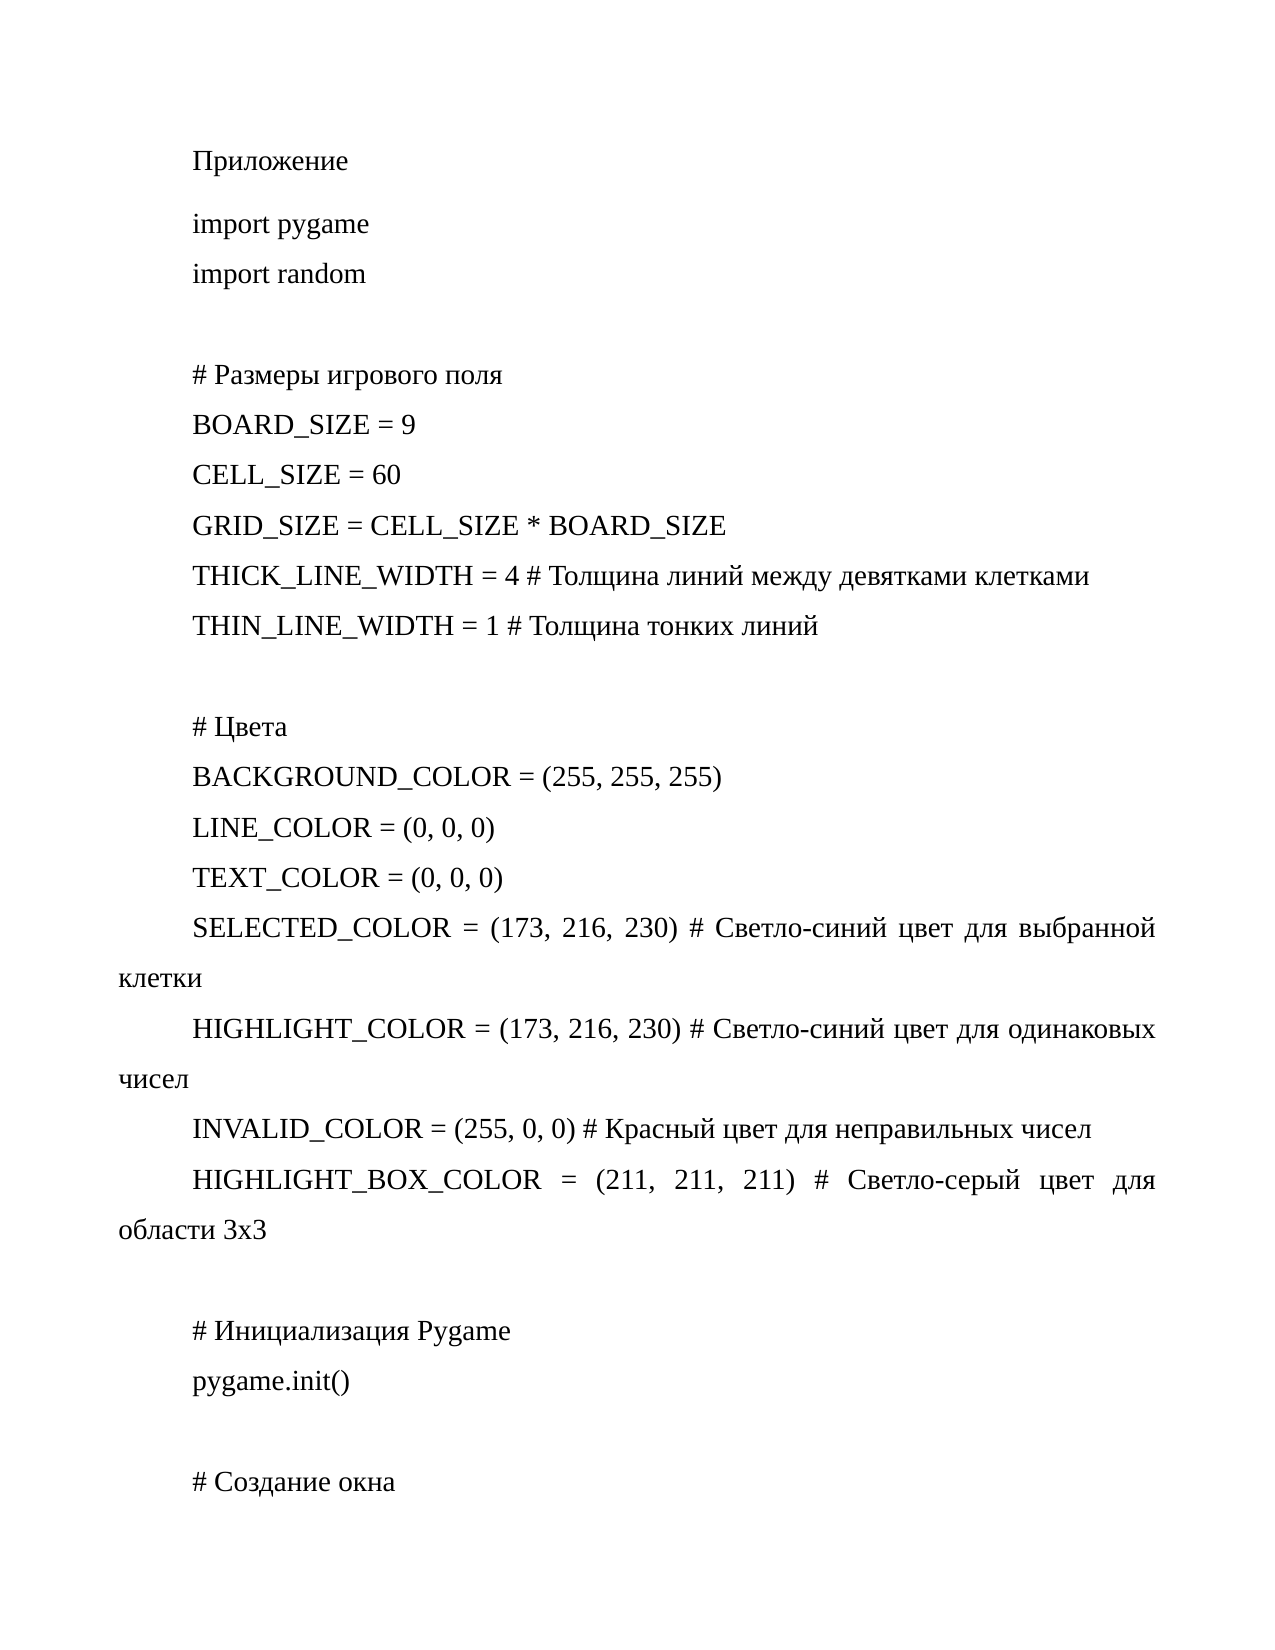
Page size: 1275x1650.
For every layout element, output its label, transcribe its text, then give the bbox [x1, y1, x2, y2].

text SELECTED_COLOR = (173, 216, 230) # Светло-синий цвет для выбранной клетки [118, 910, 1157, 994]
text pygame.init() [118, 1363, 1157, 1397]
text THICK_LINE_WIDTH = 4 # Толщина линий между девятками клетками [118, 558, 1157, 592]
text HIGHLIGHT_BOX_COLOR = (211, 211, 211) # Светло-серый цвет для области 3x3 [118, 1162, 1157, 1246]
text # Цвета [118, 709, 1157, 743]
text BACKGROUND_COLOR = (255, 255, 255) [118, 759, 1157, 793]
text THIN_LINE_WIDTH = 1 # Толщина тонких линий [118, 608, 1157, 642]
text LINE_COLOR = (0, 0, 0) [118, 810, 1157, 843]
text CELL_SIZE = 60 [118, 457, 1157, 491]
text TEXT_COLOR = (0, 0, 0) [118, 860, 1157, 893]
text import random [118, 256, 1157, 290]
text INVALID_COLOR = (255, 0, 0) # Красный цвет для неправильных чисел [118, 1112, 1157, 1145]
subtitle Приложение [118, 143, 1157, 177]
text HIGHLIGHT_COLOR = (173, 216, 230) # Светло-синий цвет для одинаковых чисел [118, 1011, 1157, 1095]
text # Создание окна [118, 1464, 1157, 1497]
text BOARD_SIZE = 9 [118, 407, 1157, 441]
text # Размеры игрового поля [118, 357, 1157, 390]
text import pygame [118, 206, 1157, 239]
text GRID_SIZE = CELL_SIZE * BOARD_SIZE [118, 508, 1157, 541]
text # Инициализация Pygame [118, 1313, 1157, 1346]
